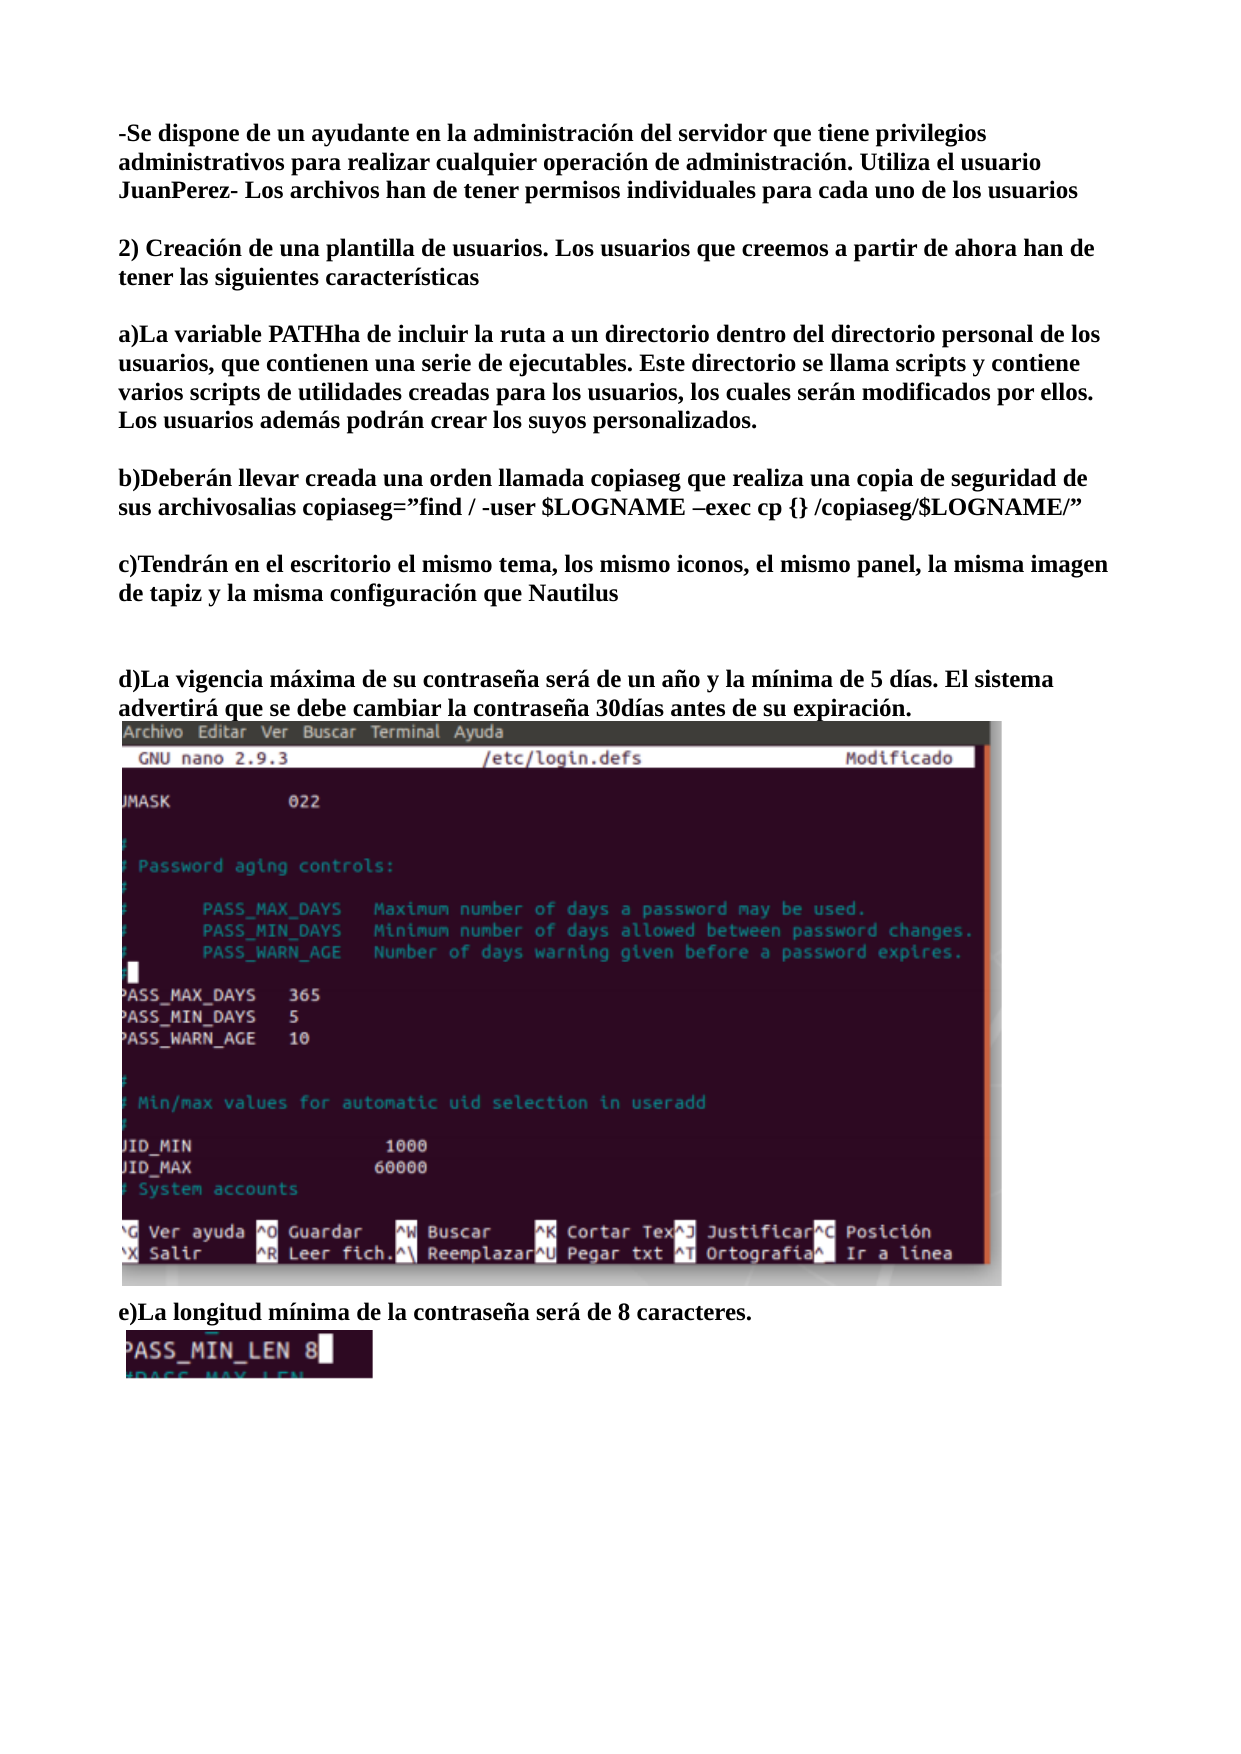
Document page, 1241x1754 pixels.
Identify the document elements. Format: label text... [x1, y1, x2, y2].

text d)La vigencia máxima de su contraseña será de un año y la mínima de 5 días. El sistema advertirá que se debe cambiar la contraseña 30días antes de su expiración. [118, 664, 1122, 722]
text b)Deberán llevar creada una orden llamada copiaseg que realiza una copia de seguridad de sus archivosalias copiaseg=”find / -user $LOGNAME –exec cp {} /copiaseg/$LOGNAME/” [118, 463, 1122, 521]
text -Se dispone de un ayudante en la administración del servidor que tiene privilegios administrativos para realizar cualquier operación de administración. Utiliza el usuario JuanPerez- Los archivos han de tener permisos individuales para cada uno de los usuarios [118, 118, 1122, 204]
picture [122, 721, 1002, 1286]
picture [126, 1330, 373, 1380]
text e)La longitud mínima de la contraseña será de 8 caracteres. [118, 1297, 1122, 1326]
text 2) Creación de una plantilla de usuarios. Los usuarios que creemos a partir de ahora han de tener las siguientes características [118, 233, 1122, 291]
text a)La variable PATHha de incluir la ruta a un directorio dentro del directorio personal de los usuarios, que contienen una serie de ejecutables. Este directorio se llama scripts y contiene varios scripts de utilidades creadas para los usuarios, los cuales serán modificados por ellos. Los usuarios además podrán crear los suyos personalizados. [118, 319, 1122, 434]
text c)Tendrán en el escritorio el mismo tema, los mismo iconos, el mismo panel, la misma imagen de tapiz y la misma configuración que Nautilus [118, 549, 1122, 607]
